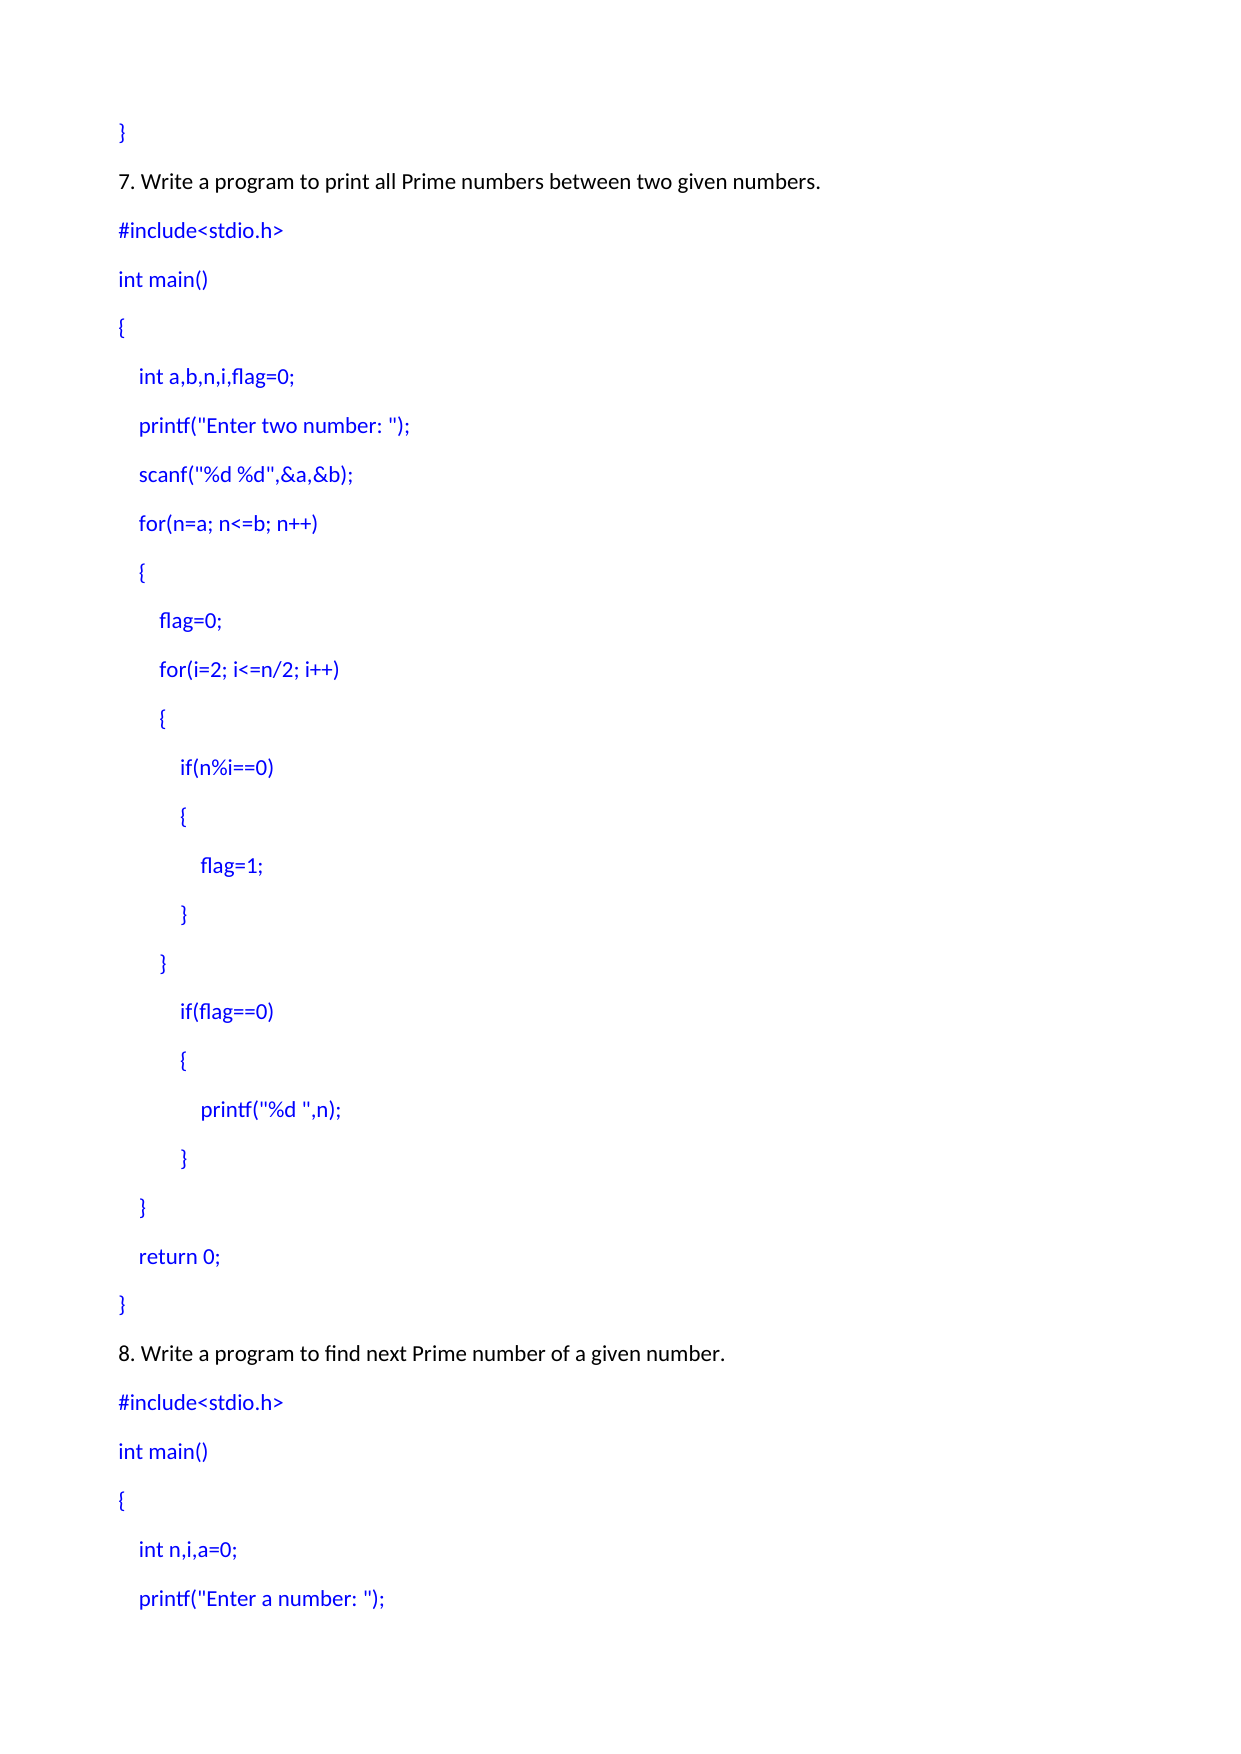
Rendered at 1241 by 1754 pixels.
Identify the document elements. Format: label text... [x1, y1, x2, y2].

text { [118, 802, 1122, 830]
text 8. Write a program to find next Prime number of a given number. [118, 1339, 1122, 1367]
text int a,b,n,i,flag=0; [118, 362, 1122, 390]
text int n,i,a=0; [118, 1535, 1122, 1563]
text int main() [118, 265, 1122, 293]
text 7. Write a program to print all Prime numbers between two given numbers. [118, 167, 1122, 195]
text } [118, 1144, 1122, 1172]
text flag=0; [118, 607, 1122, 635]
text } [118, 1291, 1122, 1319]
text printf("Enter two number: "); [118, 411, 1122, 439]
text for(n=a; n<=b; n++) [118, 509, 1122, 537]
text { [118, 558, 1122, 586]
text int main() [118, 1437, 1122, 1465]
text } [118, 1193, 1122, 1221]
text flag=1; [118, 851, 1122, 879]
text { [118, 1046, 1122, 1074]
text #include<stdio.h> [118, 216, 1122, 244]
text return 0; [118, 1242, 1122, 1270]
text } [118, 900, 1122, 928]
text { [118, 1486, 1122, 1514]
text } [118, 949, 1122, 977]
text printf("Enter a number: "); [118, 1584, 1122, 1612]
text { [118, 313, 1122, 342]
text if(flag==0) [118, 997, 1122, 1026]
text printf("%d ",n); [118, 1095, 1122, 1123]
text } [118, 118, 1122, 146]
text { [118, 704, 1122, 732]
text scanf("%d %d",&a,&b); [118, 460, 1122, 488]
text #include<stdio.h> [118, 1388, 1122, 1416]
text for(i=2; i<=n/2; i++) [118, 656, 1122, 683]
text if(n%i==0) [118, 753, 1122, 781]
